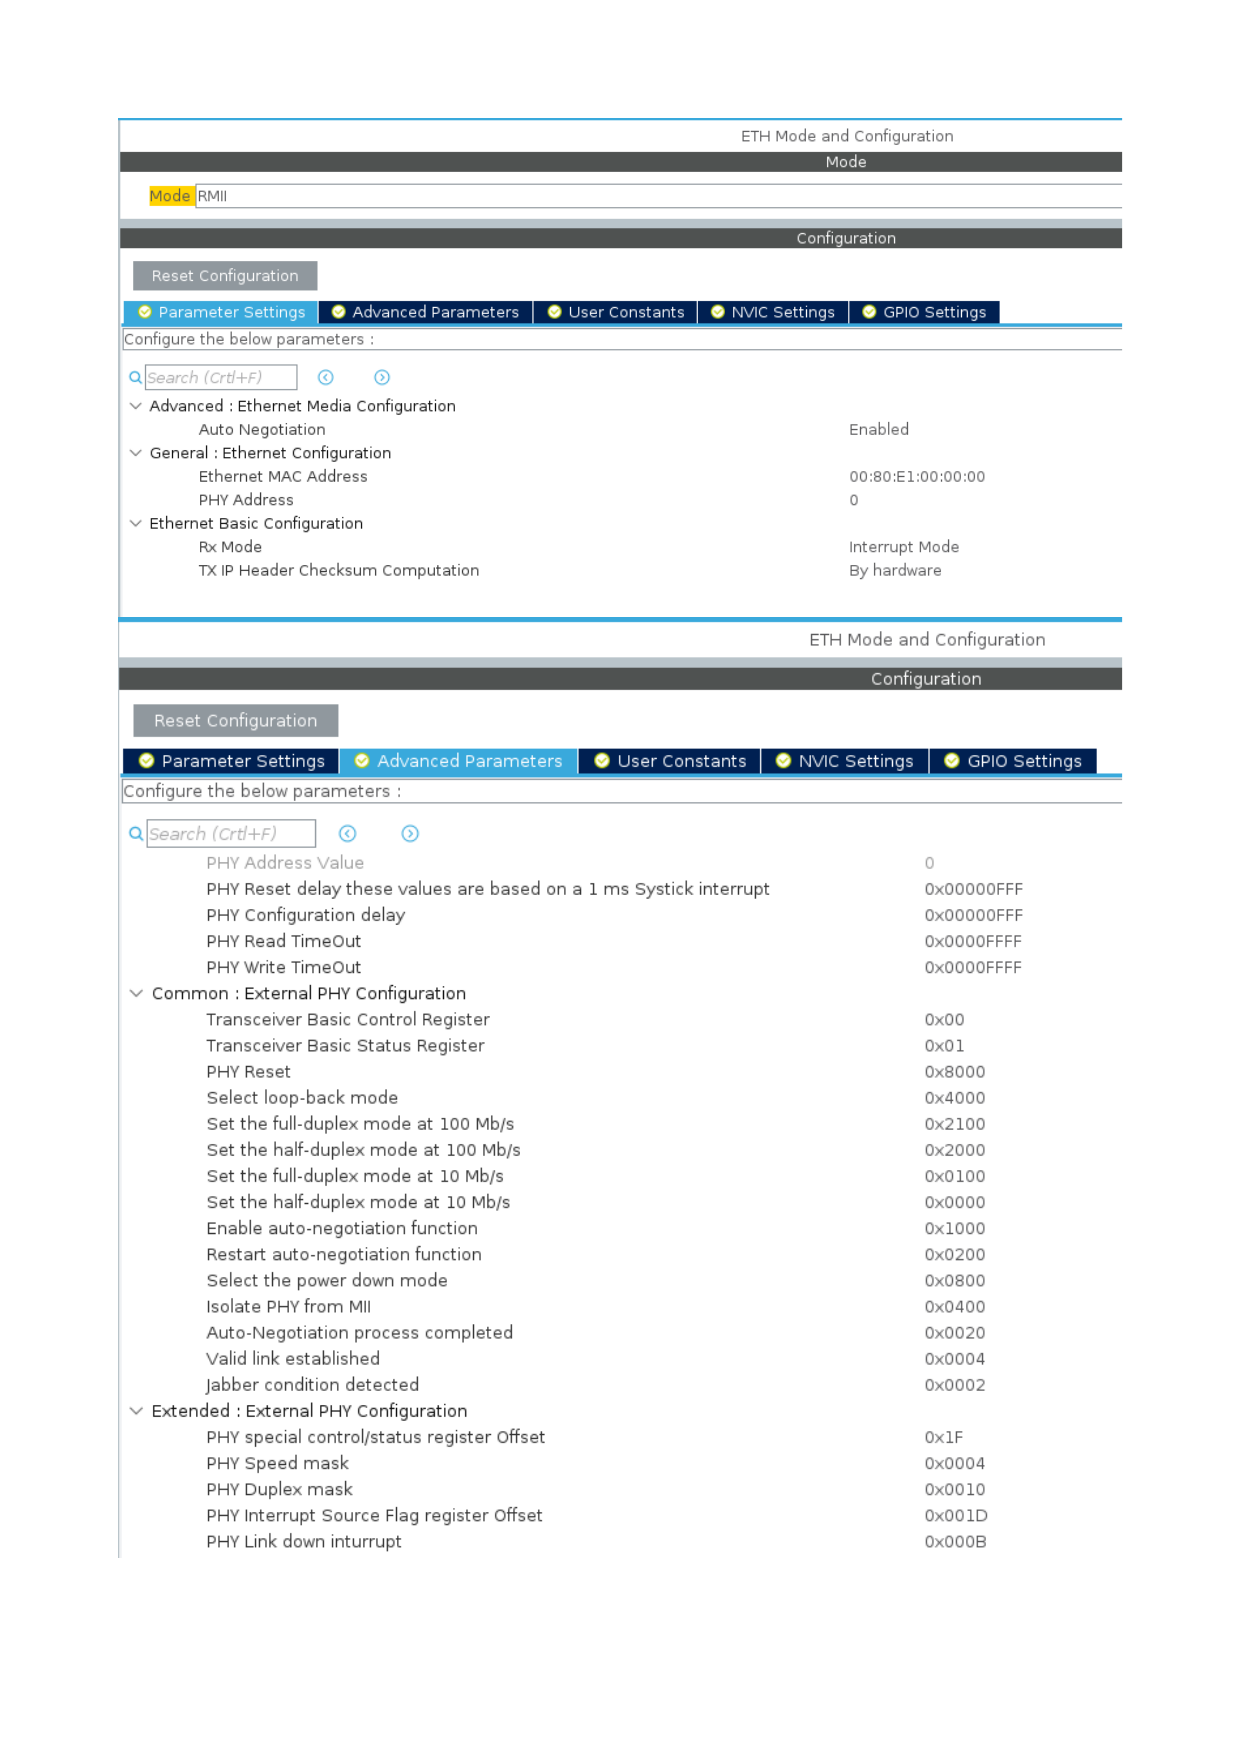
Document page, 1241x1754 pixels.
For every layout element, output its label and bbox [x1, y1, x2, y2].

picture [118, 118, 1123, 1558]
